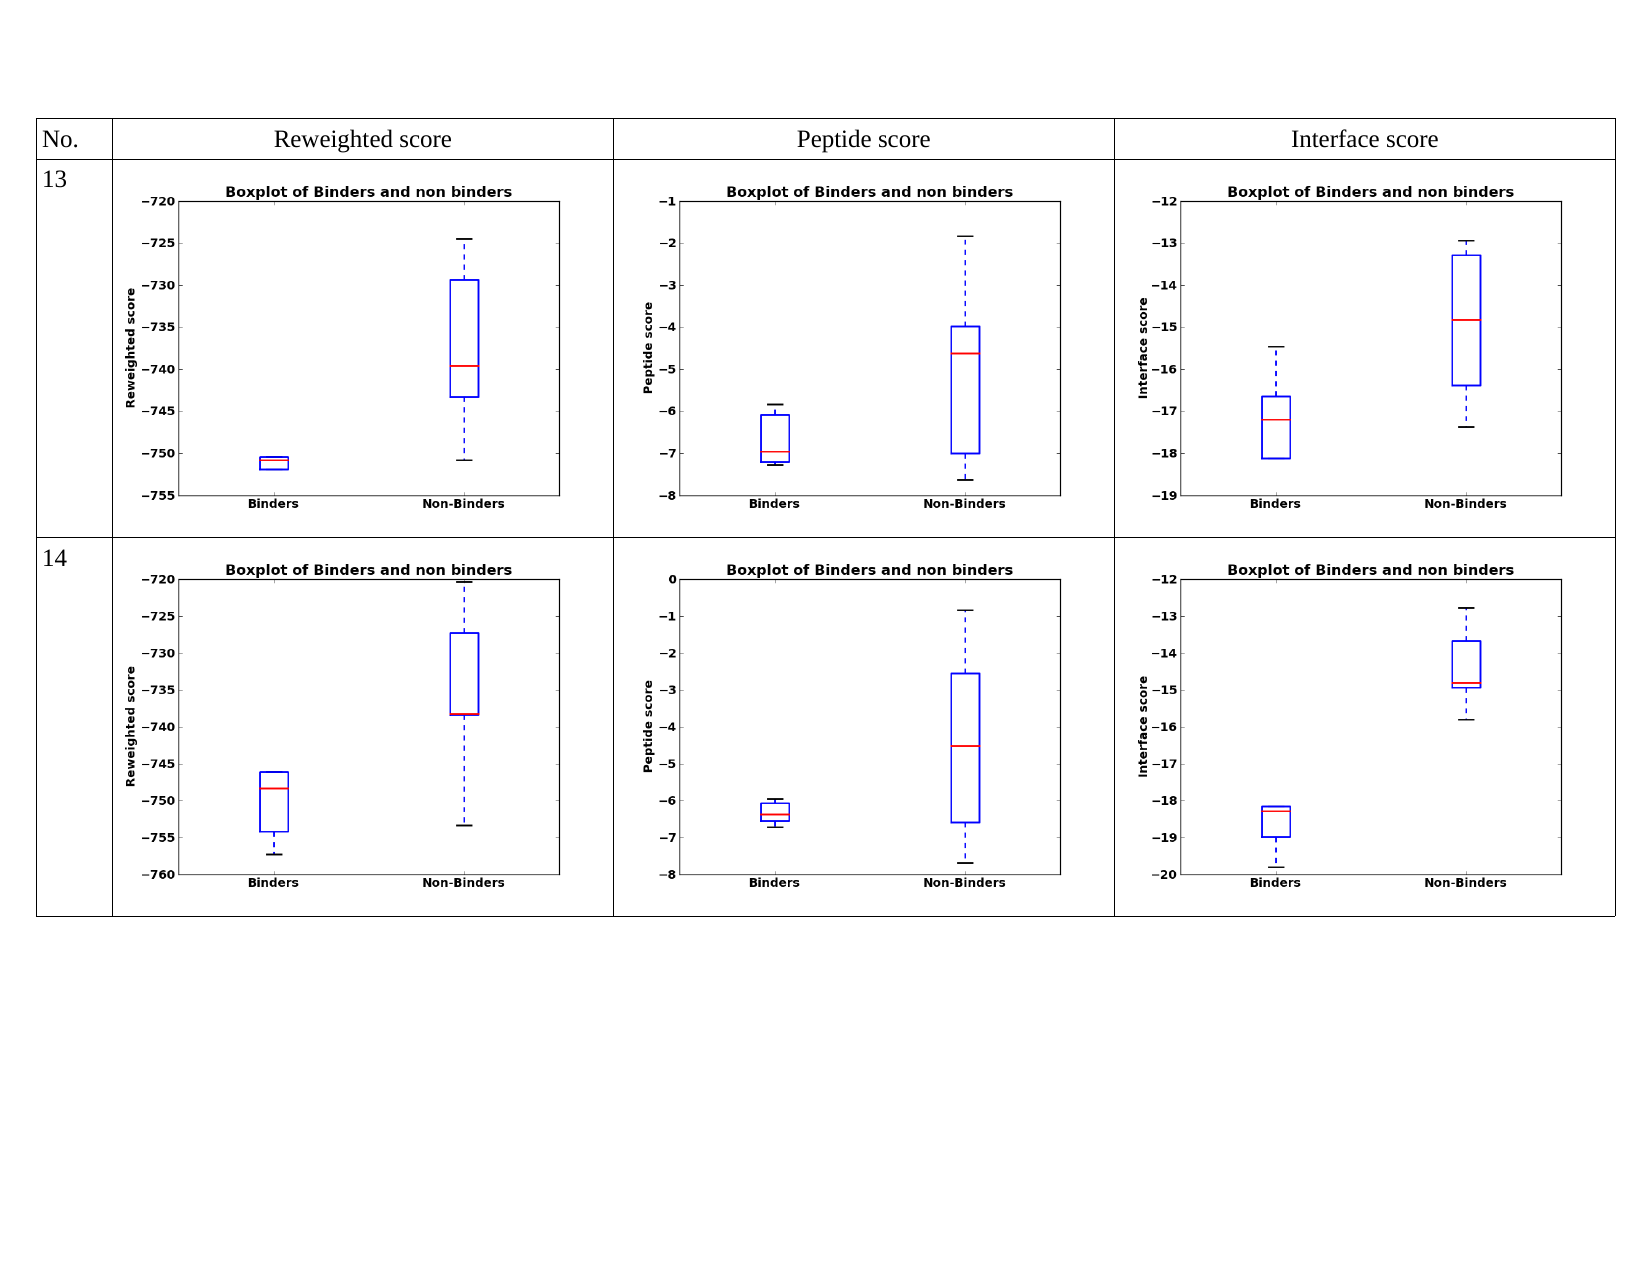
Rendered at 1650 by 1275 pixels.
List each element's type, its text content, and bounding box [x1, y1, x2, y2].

picture [618, 543, 1109, 911]
table_cell [614, 538, 1114, 916]
table_header No. [37, 119, 112, 158]
table_header Interface score [1115, 119, 1615, 158]
picture [117, 164, 608, 532]
picture [117, 543, 608, 911]
table_cell [113, 160, 613, 537]
table_header Reweighted score [113, 119, 613, 158]
picture [1120, 164, 1610, 532]
table_cell [1115, 160, 1615, 537]
table_cell [1115, 538, 1615, 916]
picture [1120, 543, 1610, 911]
table_cell 13 [37, 160, 112, 537]
table_header Peptide score [614, 119, 1114, 158]
table_cell [614, 160, 1114, 537]
picture [618, 164, 1109, 532]
table_cell [113, 538, 613, 916]
table_cell 14 [37, 538, 112, 916]
